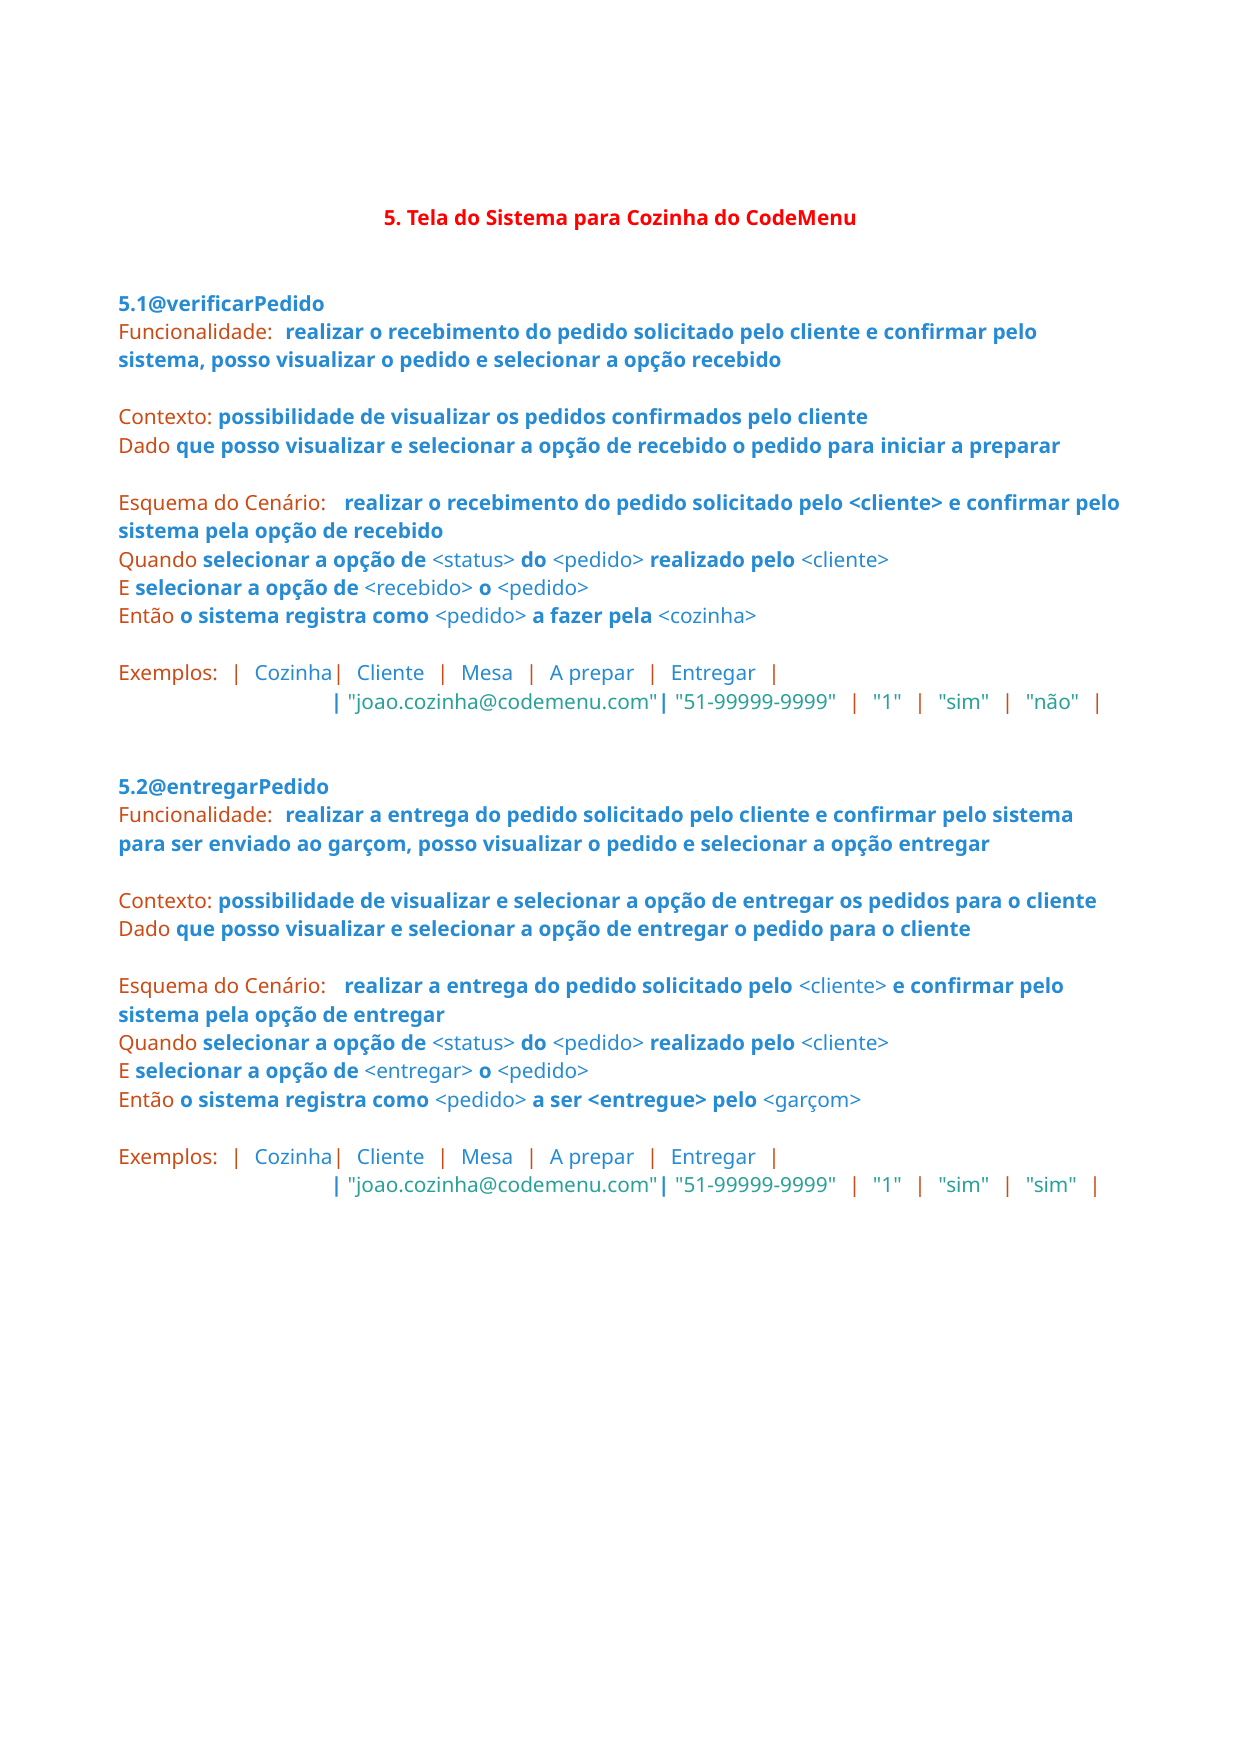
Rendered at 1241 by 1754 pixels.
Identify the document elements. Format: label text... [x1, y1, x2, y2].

text Contexto: possibilidade de visualizar e selecionar a opção de entregar os pedidos para o cliente [118, 886, 1122, 914]
text 5. Tela do Sistema para Cozinha do CodeMenu [118, 203, 1122, 232]
text 5.1@verificarPedido [118, 289, 1122, 317]
text Funcionalidade: realizar o recebimento do pedido solicitado pelo cliente e confirmar pelo sistema, posso visualizar o pedido e selecionar a opção recebido [118, 317, 1122, 374]
text Então o sistema registra como <pedido> a ser <entregue> pelo <garçom> [118, 1085, 1122, 1113]
text Quando selecionar a opção de <status> do <pedido> realizado pelo <cliente> [118, 545, 1122, 573]
text E selecionar a opção de <entregar> o <pedido> [118, 1057, 1122, 1085]
text Funcionalidade: realizar a entrega do pedido solicitado pelo cliente e confirmar pelo sistema para ser enviado ao garçom, posso visualizar o pedido e selecionar a opção entregar [118, 801, 1122, 857]
text E selecionar a opção de <recebido> o <pedido> [118, 573, 1122, 602]
text | "joao.cozinha@codemenu.com"| "51-99999-9999" | "1" | "sim" | "não" | [118, 687, 1122, 715]
text 5.2@entregarPedido [118, 772, 1122, 801]
text Quando selecionar a opção de <status> do <pedido> realizado pelo <cliente> [118, 1028, 1122, 1057]
text Então o sistema registra como <pedido> a fazer pela <cozinha> [118, 602, 1122, 630]
text Esquema do Cenário: realizar o recebimento do pedido solicitado pelo <cliente> e confirmar pelo sistema pela opção de recebido [118, 488, 1122, 545]
text Esquema do Cenário: realizar a entrega do pedido solicitado pelo <cliente> e confirmar pelo sistema pela opção de entregar [118, 971, 1122, 1028]
text Exemplos: | Cozinha| Cliente | Mesa | A prepar | Entregar | [118, 1142, 1122, 1170]
text Contexto: possibilidade de visualizar os pedidos confirmados pelo cliente [118, 402, 1122, 431]
text | "joao.cozinha@codemenu.com"| "51-99999-9999" | "1" | "sim" | "sim" | [118, 1170, 1122, 1199]
text Exemplos: | Cozinha| Cliente | Mesa | A prepar | Entregar | [118, 658, 1122, 687]
text Dado que posso visualizar e selecionar a opção de recebido o pedido para iniciar a preparar [118, 431, 1122, 459]
text Dado que posso visualizar e selecionar a opção de entregar o pedido para o cliente [118, 914, 1122, 943]
